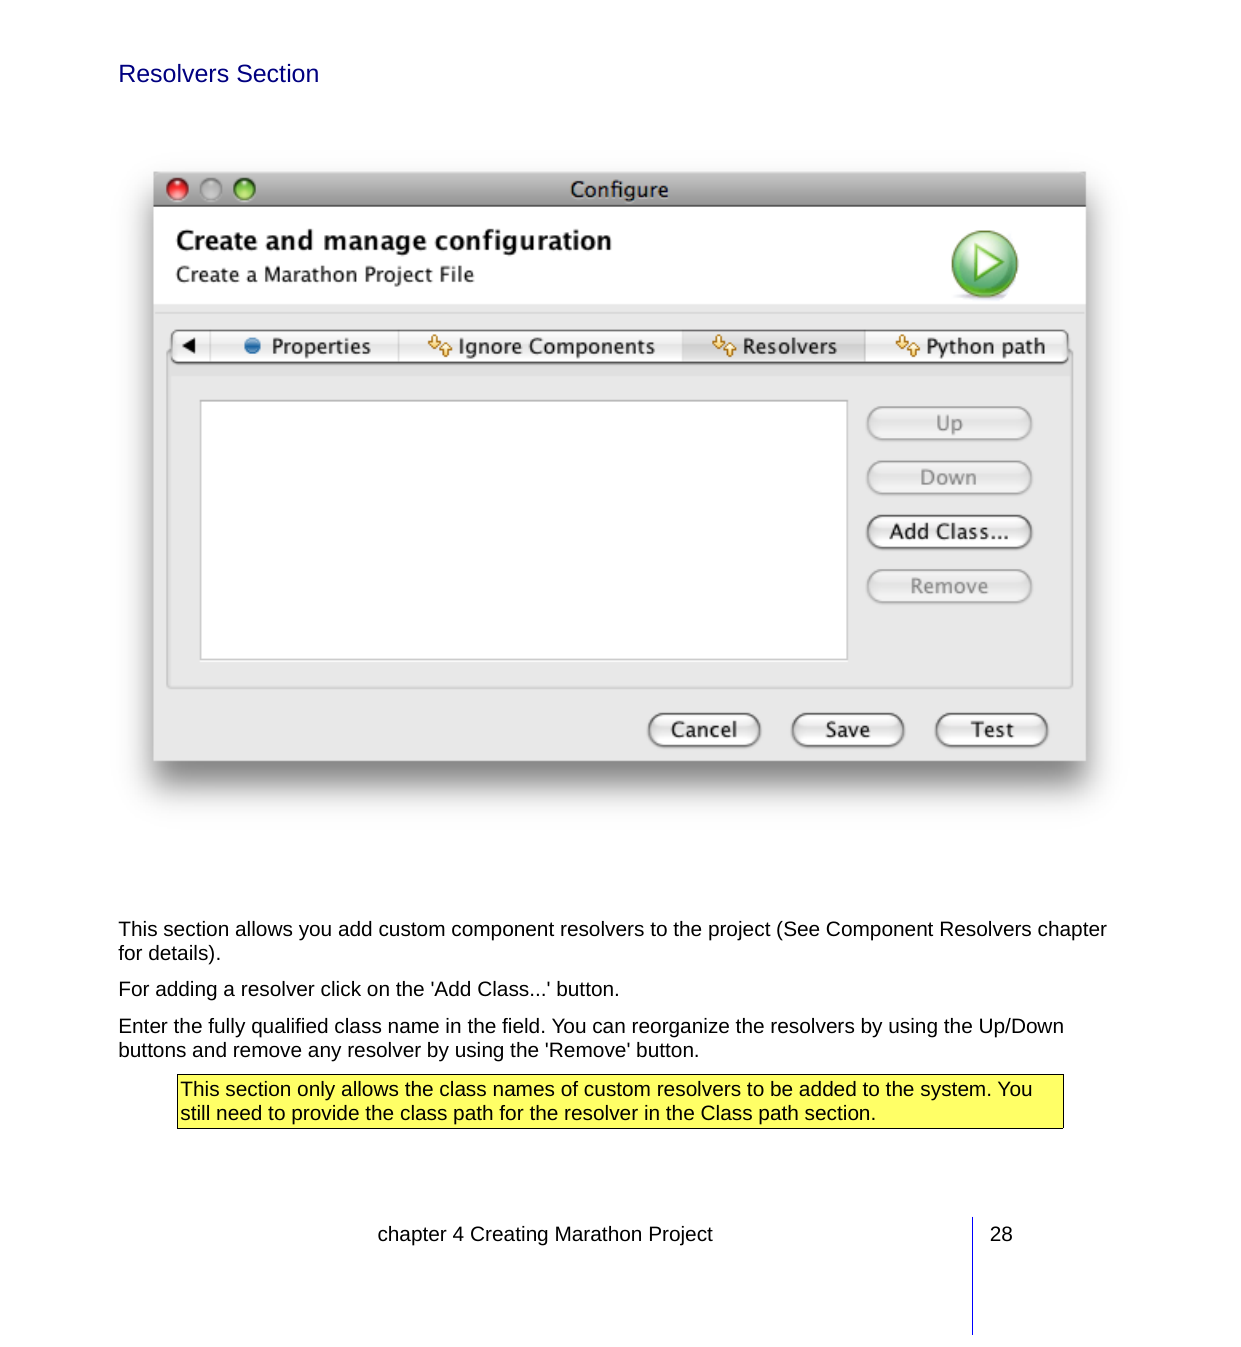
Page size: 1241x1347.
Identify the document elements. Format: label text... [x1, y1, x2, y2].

subtitle Resolvers Section [118, 59, 1122, 88]
text This section only allows the class names of custom resolvers to be added to the system. You still need to provide the class path for the resolver in the Class path section. [178, 1075, 1063, 1128]
picture [58, 100, 1182, 881]
text For adding a resolver click on the 'Add Class...' button. [118, 977, 1122, 1001]
text This section allows you add custom component resolvers to the project (See Component Resolvers chapter for details). [118, 917, 1122, 965]
text Enter the fully qualified class name in the field. You can reorganize the resolvers by using the Up/Down buttons and remove any resolver by using the 'Remove' button. [118, 1014, 1122, 1062]
